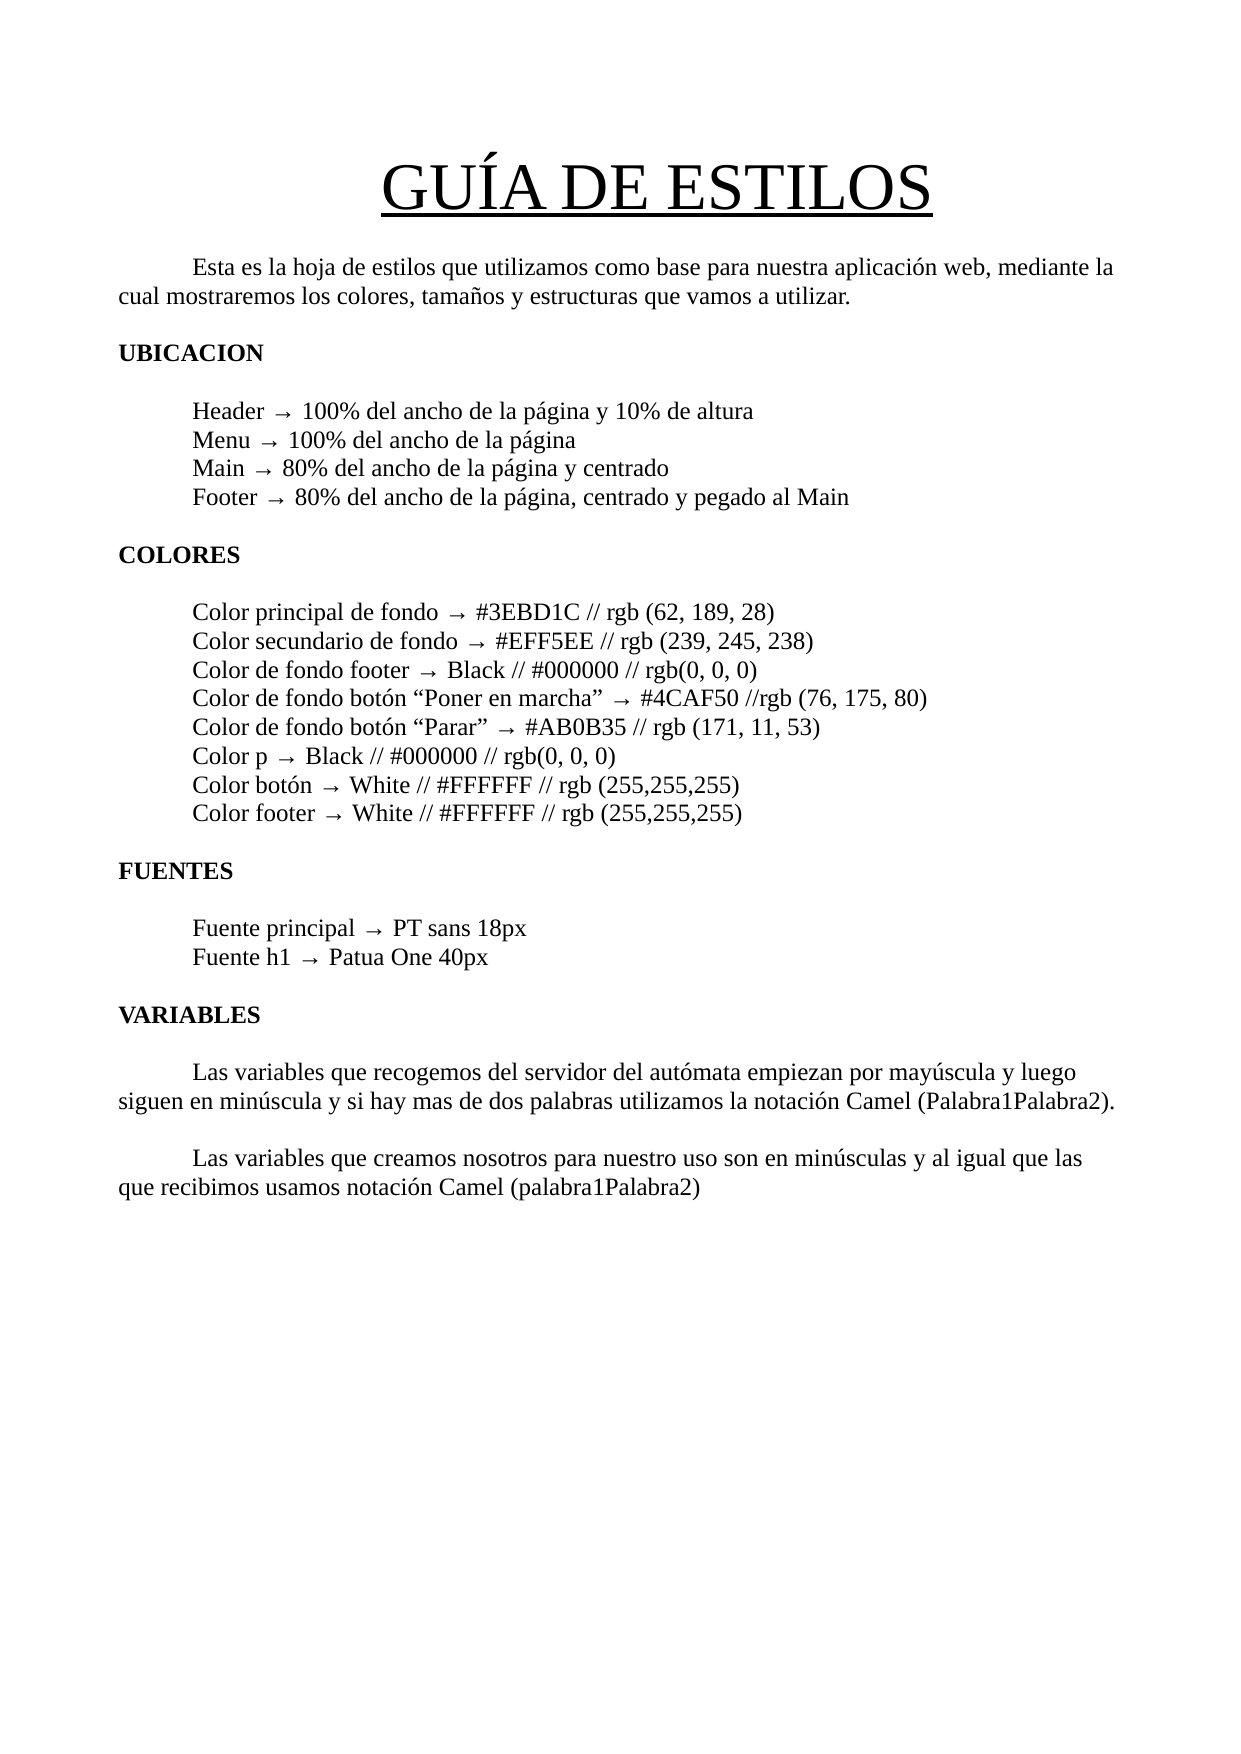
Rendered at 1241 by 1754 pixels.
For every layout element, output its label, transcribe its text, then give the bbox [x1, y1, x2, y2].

text Fuente h1 → Patua One 40px [118, 942, 1122, 971]
text VARIABLES [118, 1000, 1122, 1028]
text Header → 100% del ancho de la página y 10% de altura [118, 396, 1122, 425]
text Color p → Black // #000000 // rgb(0, 0, 0) [118, 741, 1122, 770]
text Fuente principal → PT sans 18px [118, 913, 1122, 942]
text Color principal de fondo → #3EBD1C // rgb (62, 189, 28) [118, 597, 1122, 626]
text Color footer → White // #FFFFFF // rgb (255,255,255) [118, 798, 1122, 827]
text Color de fondo botón “Parar” → #AB0B35 // rgb (171, 11, 53) [118, 712, 1122, 741]
text Color botón → White // #FFFFFF // rgb (255,255,255) [118, 770, 1122, 798]
text Menu → 100% del ancho de la página [118, 425, 1122, 453]
text Color de fondo botón “Poner en marcha” → #4CAF50 //rgb (76, 175, 80) [118, 683, 1122, 712]
text UBICACION [118, 338, 1122, 367]
text GUÍA DE ESTILOS [118, 147, 1122, 223]
text Color secundario de fondo → #EFF5EE // rgb (239, 245, 238) [118, 626, 1122, 655]
text Color de fondo footer → Black // #000000 // rgb(0, 0, 0) [118, 655, 1122, 683]
text Las variables que creamos nosotros para nuestro uso son en minúsculas y al igual que las que recibimos usamos notación Camel (palabra1Palabra2) [118, 1143, 1122, 1201]
text COLORES [118, 540, 1122, 568]
text Las variables que recogemos del servidor del autómata empiezan por mayúscula y luego siguen en minúscula y si hay mas de dos palabras utilizamos la notación Camel (Palabra1Palabra2). [118, 1057, 1122, 1115]
text FUENTES [118, 856, 1122, 885]
text Main → 80% del ancho de la página y centrado [118, 453, 1122, 482]
text Esta es la hoja de estilos que utilizamos como base para nuestra aplicación web, mediante la cual mostraremos los colores, tamaños y estructuras que vamos a utilizar. [118, 252, 1122, 310]
text Footer → 80% del ancho de la página, centrado y pegado al Main [118, 482, 1122, 511]
